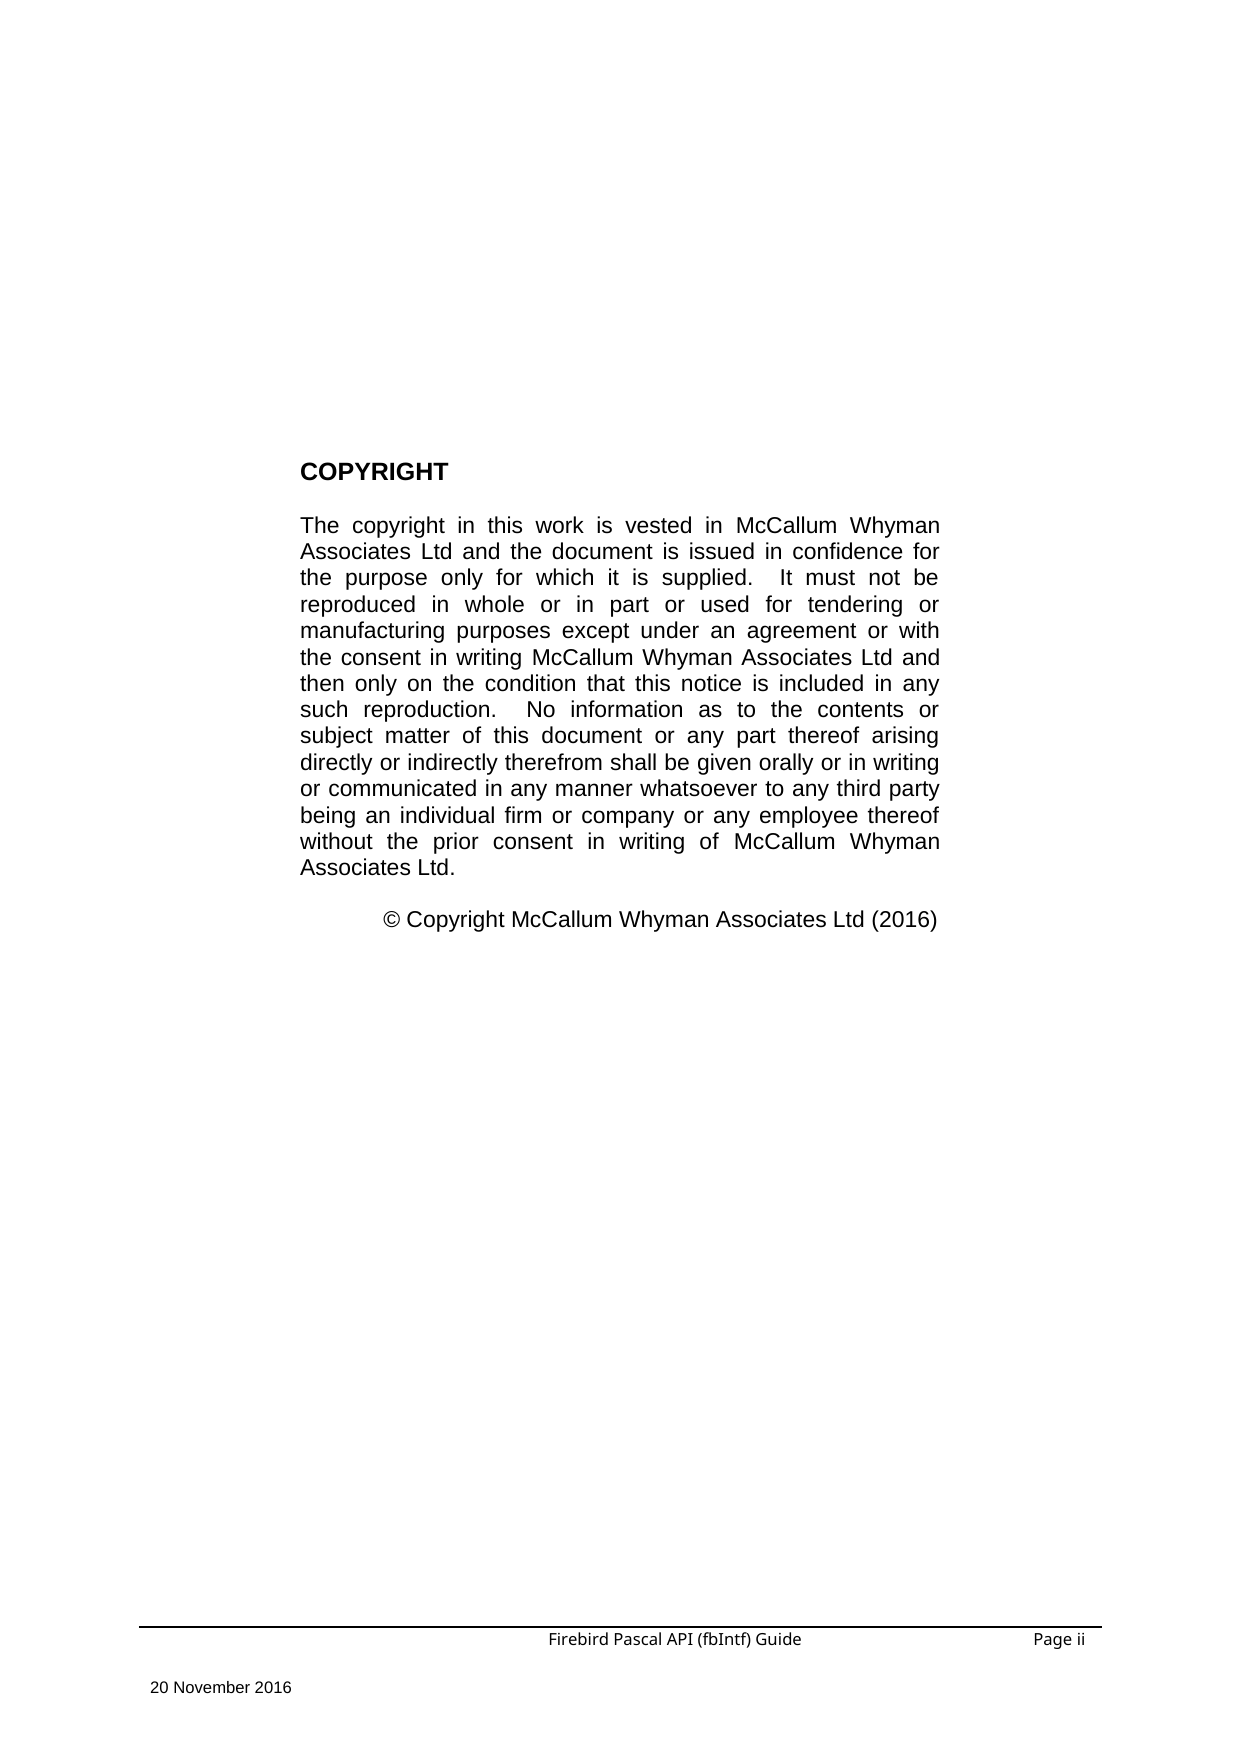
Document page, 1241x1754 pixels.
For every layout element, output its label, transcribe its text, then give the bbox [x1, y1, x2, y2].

text COPYRIGHT [300, 457, 940, 485]
text The copyright in this work is vested in McCallum Whyman Associates Ltd and the document is issued in confidence for the purpose only for which it is supplied. It must not be reproduced in whole or in part or used for tendering or manufacturing purposes except under an agreement or with the consent in writing McCallum Whyman Associates Ltd and then only on the condition that this notice is included in any such reproduction. No information as to the contents or subject matter of this document or any part thereof arising directly or indirectly therefrom shall be given orally or in writing or communicated in any manner whatsoever to any third party being an individual firm or company or any employee thereof without the prior consent in writing of McCallum Whyman Associates Ltd. [300, 512, 940, 881]
text © Copyright McCallum Whyman Associates Ltd (2016) [300, 906, 940, 932]
